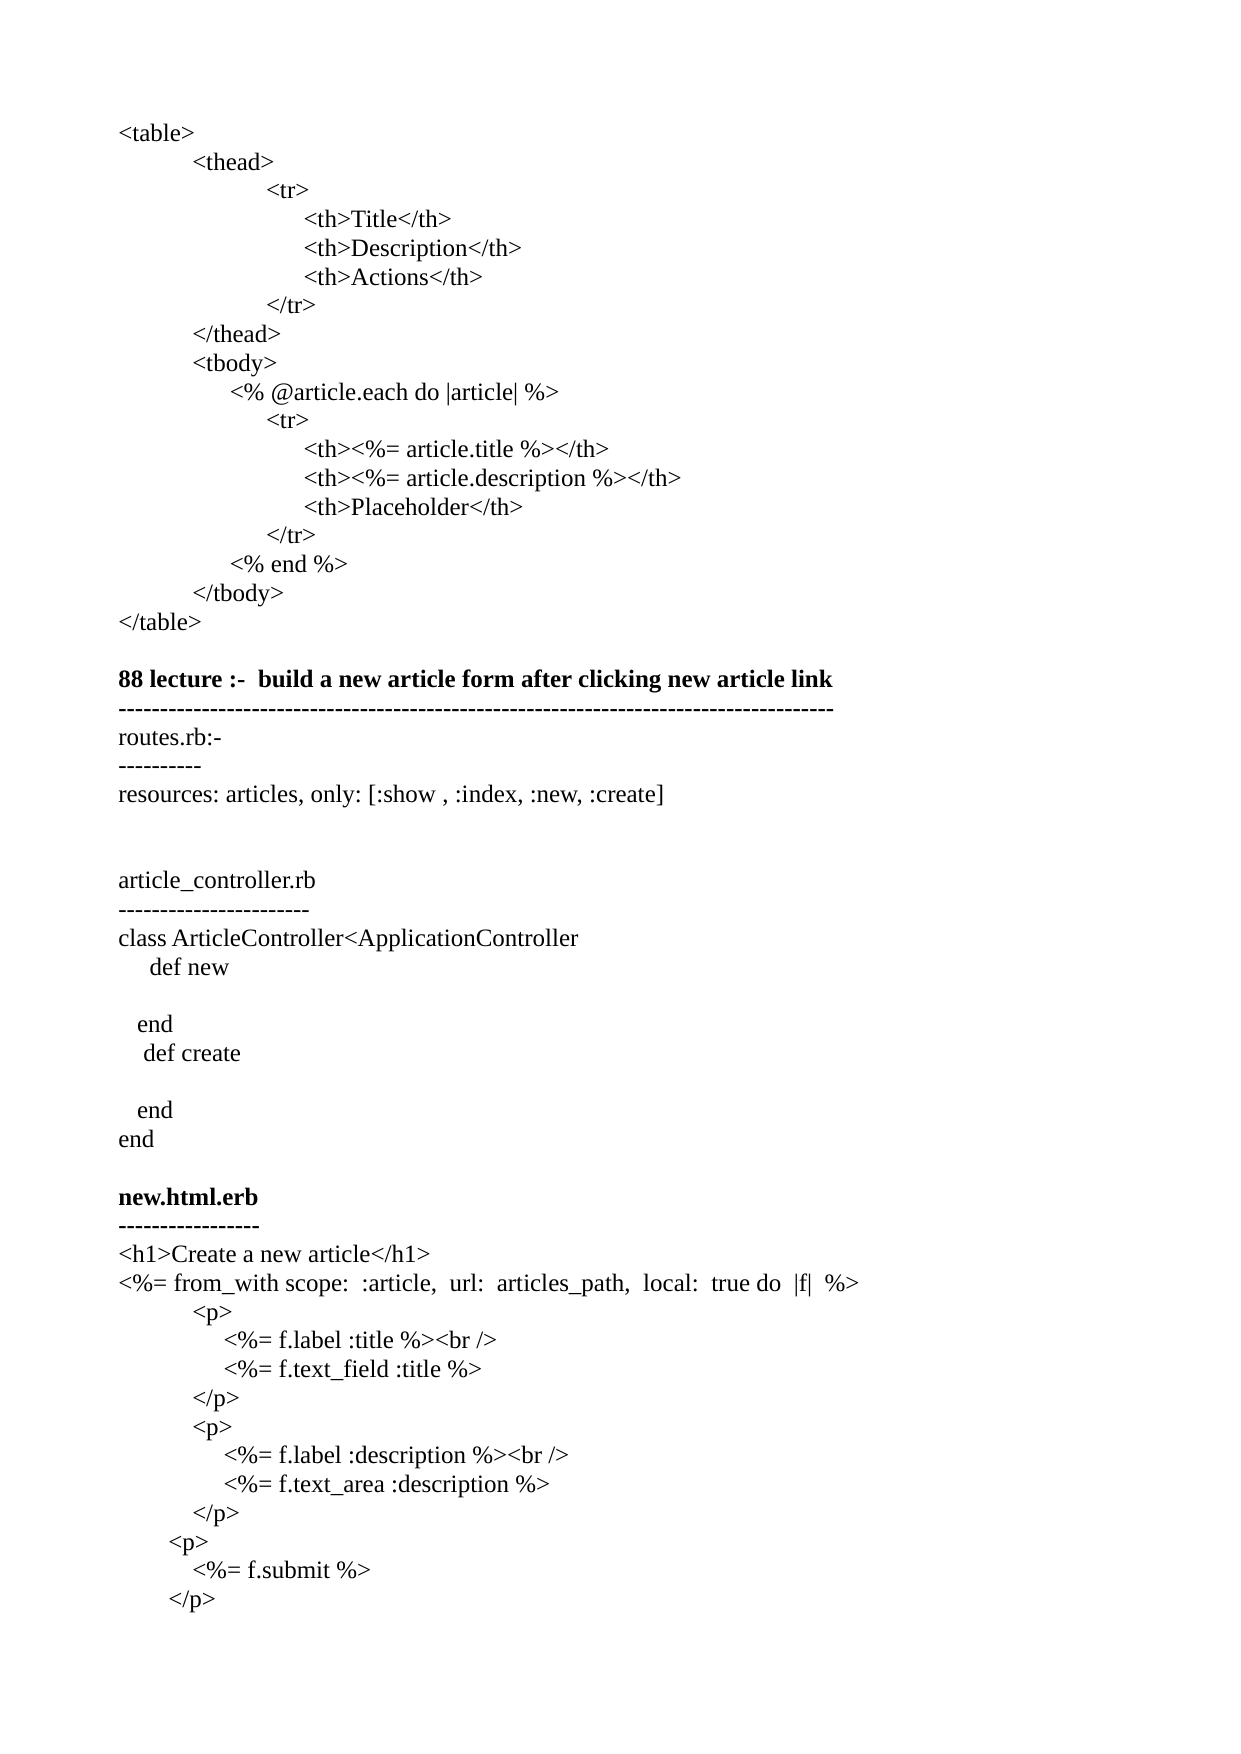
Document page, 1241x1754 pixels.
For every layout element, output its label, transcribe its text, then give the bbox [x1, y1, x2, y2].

text </thead> [118, 319, 1122, 348]
text routes.rb:- [118, 722, 1122, 751]
text <table> [118, 118, 1122, 147]
text ----------------------- [118, 894, 1122, 923]
text <th>Placeholder</th> [118, 492, 1122, 521]
text -------------------------------------------------------------------------------------- [118, 693, 1122, 722]
text <%= f.text_area :description %> [118, 1469, 1122, 1498]
text <%= f.label :title %><br /> [118, 1326, 1122, 1354]
text <th><%= article.description %></th> [118, 463, 1122, 492]
text <p> [118, 1412, 1122, 1441]
text <th><%= article.title %></th> [118, 434, 1122, 463]
text <tr> [118, 176, 1122, 204]
text <%= f.text_field :title %> [118, 1354, 1122, 1383]
text </p> [118, 1584, 1122, 1613]
text <%= f.submit %> [118, 1556, 1122, 1584]
text ---------- [118, 751, 1122, 779]
text </tr> [118, 291, 1122, 319]
text <th>Description</th> [118, 233, 1122, 262]
text 88 lecture :- build a new article form after clicking new article link [118, 664, 1122, 693]
text <p> [118, 1527, 1122, 1556]
text ----------------- [118, 1211, 1122, 1239]
text article_controller.rb [118, 866, 1122, 894]
text <h1>Create a new article</h1> [118, 1239, 1122, 1268]
text <tr> [118, 406, 1122, 434]
text <thead> [118, 147, 1122, 176]
text <p> [118, 1297, 1122, 1326]
text </p> [118, 1498, 1122, 1527]
text <th>Title</th> [118, 204, 1122, 233]
text <% end %> [118, 549, 1122, 578]
text class ArticleController<ApplicationController [118, 923, 1122, 952]
text end [118, 1124, 1122, 1153]
text <%= from_with scope: :article, url: articles_path, local: true do |f| %> [118, 1268, 1122, 1297]
text </tbody> [118, 578, 1122, 607]
text <% @article.each do |article| %> [118, 377, 1122, 406]
text </p> [118, 1383, 1122, 1412]
text end [118, 1096, 1122, 1124]
text </tr> [118, 521, 1122, 549]
text def create [118, 1038, 1122, 1067]
text <tbody> [118, 348, 1122, 377]
text <th>Actions</th> [118, 262, 1122, 291]
text <%= f.label :description %><br /> [118, 1441, 1122, 1469]
text new.html.erb [118, 1182, 1122, 1211]
text </table> [118, 607, 1122, 636]
text resources: articles, only: [:show , :index, :new, :create] [118, 779, 1122, 808]
text end [118, 1009, 1122, 1038]
text def new [118, 952, 1122, 981]
